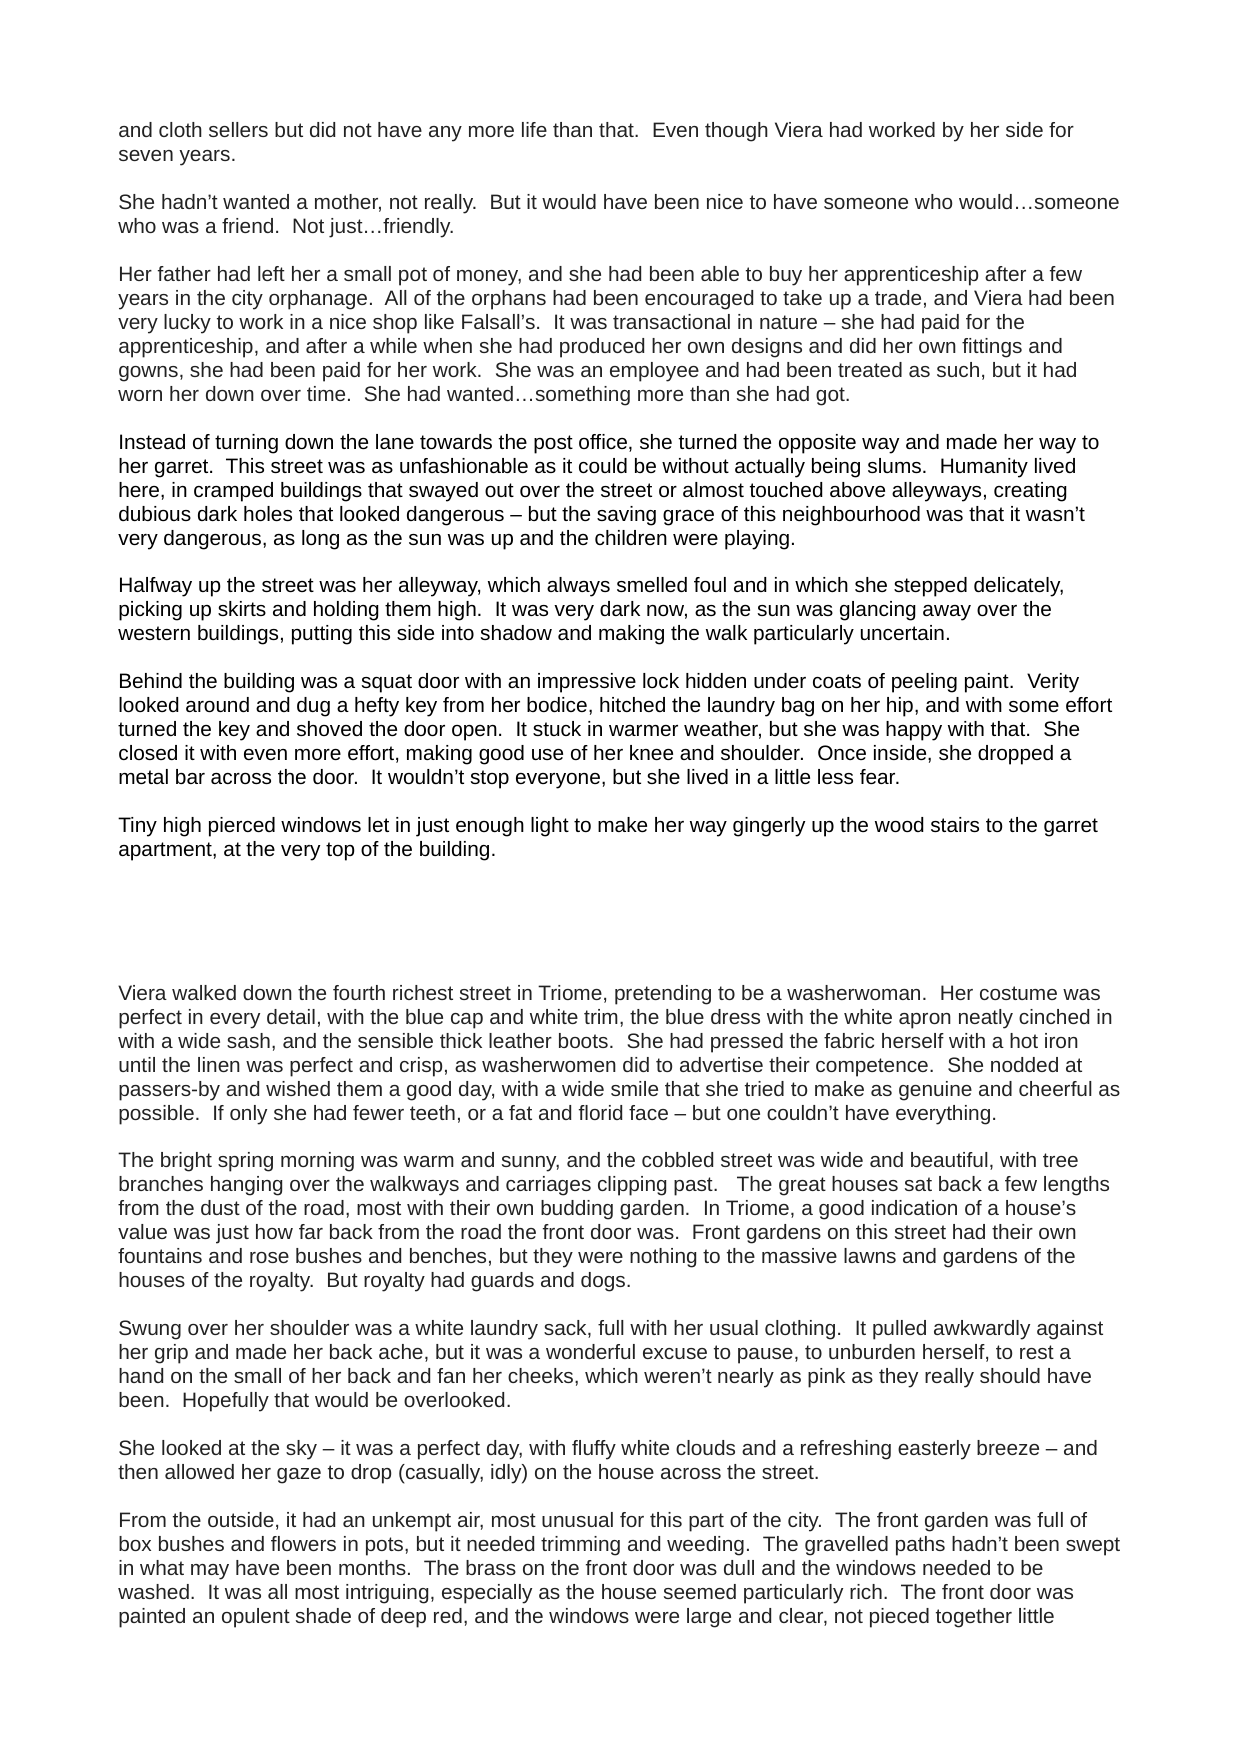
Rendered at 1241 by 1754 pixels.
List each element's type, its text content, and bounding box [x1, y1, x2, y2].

text The bright spring morning was warm and sunny, and the cobbled street was wide and beautiful, with tree branches hanging over the walkways and carriages clipping past. The great houses sat back a few lengths from the dust of the road, most with their own budding garden. In Triome, a good indication of a house’s value was just how far back from the road the front door was. Front gardens on this street had their own fountains and rose bushes and benches, but they were nothing to the massive lawns and gardens of the houses of the royalty. But royalty had guards and dogs. [118, 1148, 1122, 1292]
text Viera walked down the fourth richest street in Triome, pretending to be a washerwoman. Her costume was perfect in every detail, with the blue cap and white trim, the blue dress with the white apron neatly cinched in with a wide sash, and the sensible thick leather boots. She had pressed the fabric herself with a hot iron until the linen was perfect and crisp, as washerwomen did to advertise their competence. She nodded at passers-by and wished them a good day, with a wide smile that she tried to make as genuine and cheerful as possible. If only she had fewer teeth, or a fat and florid face – but one couldn’t have everything. [118, 981, 1122, 1124]
text Instead of turning down the lane towards the post office, she turned the opposite way and made her way to her garret. This street was as unfashionable as it could be without actually being slums. Humanity lived here, in cramped buildings that swayed out over the street or almost touched above alleyways, creating dubious dark holes that looked dangerous – but the saving grace of this neighbourhood was that it wasn’t very dangerous, as long as the sun was up and the children were playing. [118, 429, 1122, 549]
text She hadn’t wanted a mother, not really. But it would have been nice to have someone who would…someone who was a friend. Not just…friendly. [118, 190, 1122, 238]
text Her father had left her a small pot of money, and she had been able to buy her apprenticeship after a few years in the city orphanage. All of the orphans had been encouraged to take up a trade, and Viera had been very lucky to work in a nice shop like Falsall’s. It was transactional in nature – she had paid for the apprenticeship, and after a while when she had produced her own designs and did her own fittings and gowns, she had been paid for her work. She was an employee and had been treated as such, but it had worn her down over time. She had wanted…something more than she had got. [118, 262, 1122, 406]
text and cloth sellers but did not have any more life than that. Even though Viera had worked by her side for seven years. [118, 118, 1122, 166]
text She looked at the sky – it was a perfect day, with fluffy white clouds and a refreshing easterly breeze – and then allowed her gaze to drop (casually, idly) on the house across the street. [118, 1436, 1122, 1484]
text Behind the building was a squat door with an impressive lock hidden under coats of peeling paint. Verity looked around and dug a hefty key from her bodice, hitched the laundry bag on her hip, and with some effort turned the key and shoved the door open. It stuck in warmer weather, but she was happy with that. She closed it with even more effort, making good use of her knee and shoulder. Once inside, she dropped a metal bar across the door. It wouldn’t stop everyone, but she lived in a little less fear. [118, 669, 1122, 789]
text Halfway up the street was her alleyway, which always smelled foul and in which she stepped delicately, picking up skirts and holding them high. It was very dark now, as the sun was glancing away over the western buildings, putting this side into shadow and making the walk particularly uncertain. [118, 573, 1122, 645]
text Swung over her shoulder was a white laundry sack, full with her usual clothing. It pulled awkwardly against her grip and made her back ache, but it was a wonderful excuse to pause, to unburden herself, to rest a hand on the small of her back and fan her cheeks, which weren’t nearly as pink as they really should have been. Hopefully that would be overlooked. [118, 1316, 1122, 1412]
text From the outside, it had an unkempt air, most unusual for this part of the city. The front garden was full of box bushes and flowers in pots, but it needed trimming and weeding. The gravelled paths hadn’t been swept in what may have been months. The brass on the front door was dull and the windows needed to be washed. It was all most intriguing, especially as the house seemed particularly rich. The front door was painted an opulent shade of deep red, and the windows were large and clear, not pieced together little [118, 1508, 1122, 1627]
text Tiny high pierced windows let in just enough light to make her way gingerly up the wood stairs to the garret apartment, at the very top of the building. [118, 813, 1122, 861]
